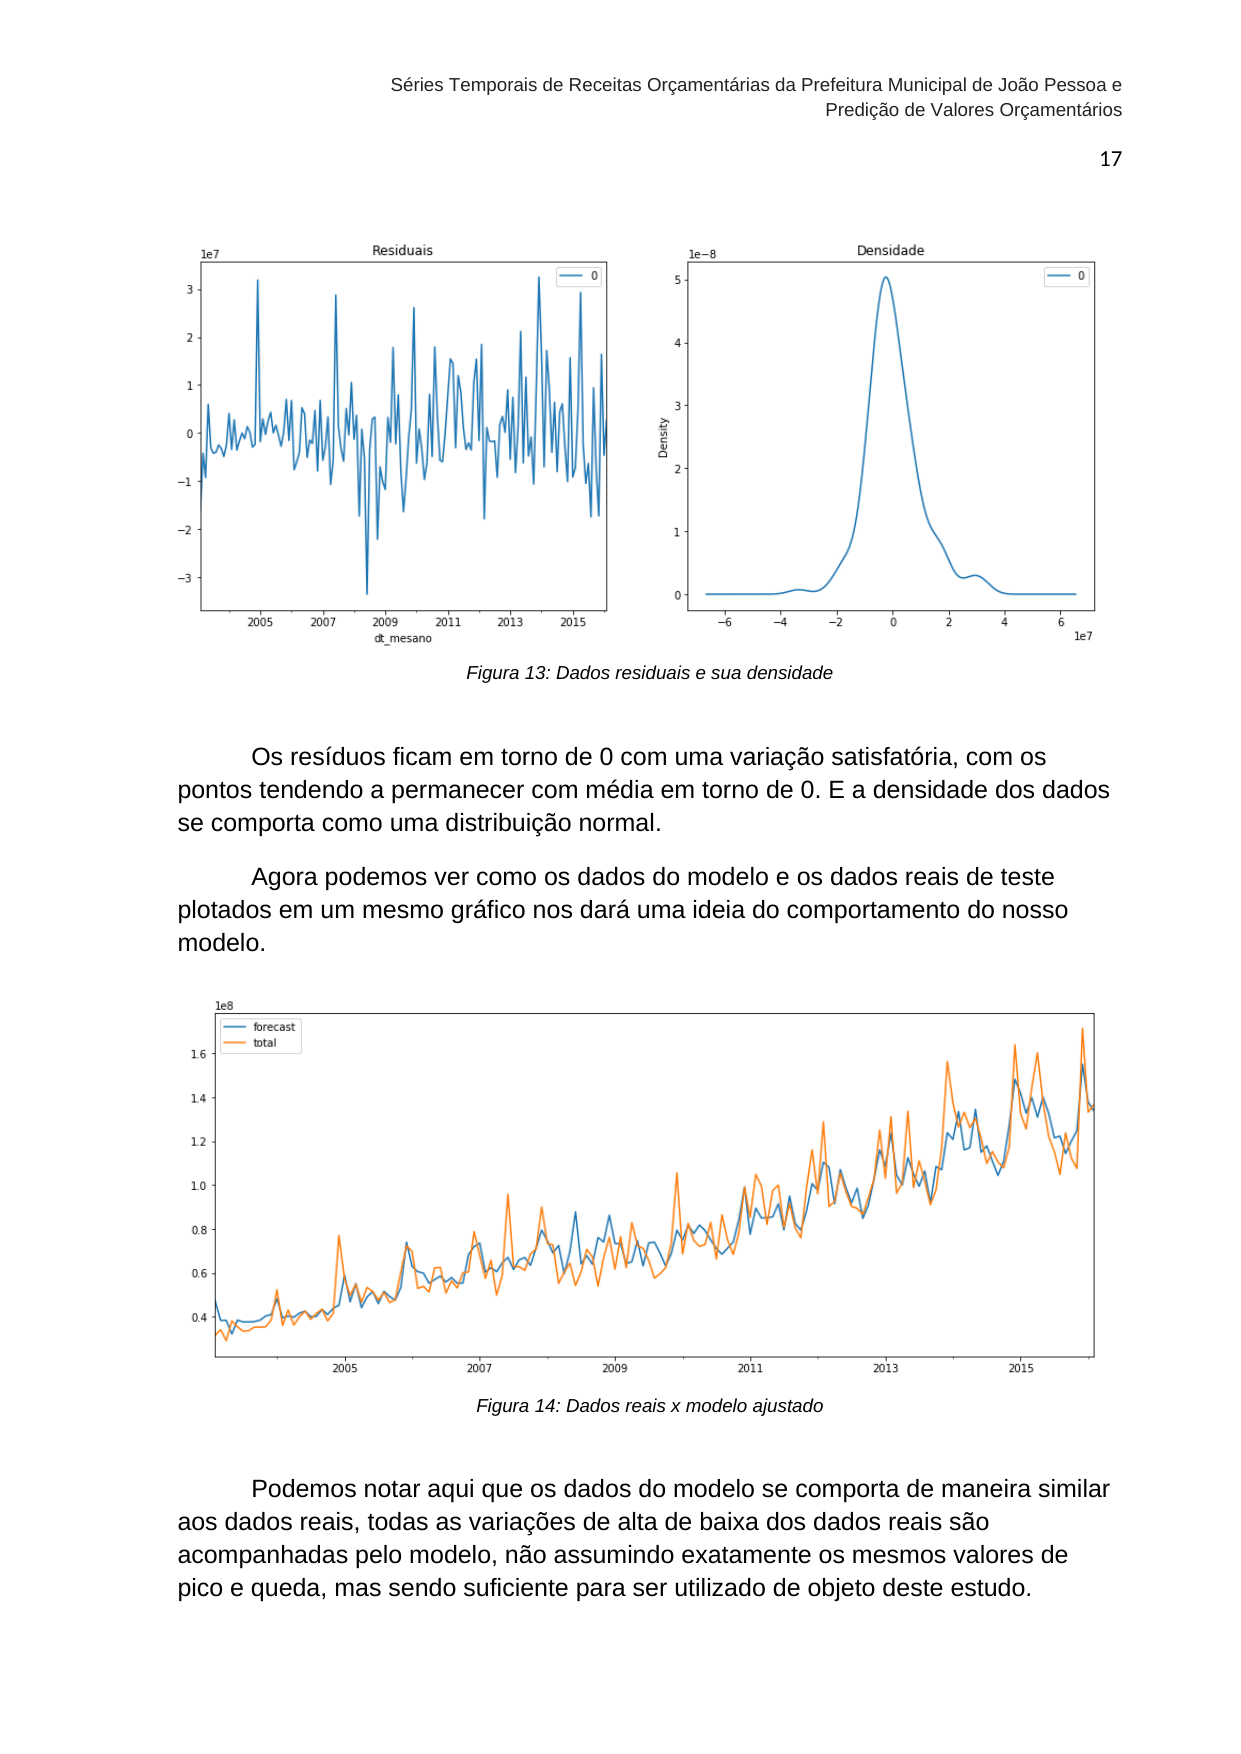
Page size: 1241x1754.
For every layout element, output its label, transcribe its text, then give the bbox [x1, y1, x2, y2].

text Figura 14: Dados reais x modelo ajustado [177, 1386, 1122, 1416]
picture [177, 237, 1123, 653]
text Os resíduos ficam em torno de 0 com uma variação satisfatória, com os pontos tendendo a permanecer com média em torno de 0. E a densidade dos dados se comporta como uma distribuição normal. [177, 742, 1122, 837]
text Agora podemos ver como os dados do modelo e os dados reais de teste plotados em um mesmo gráfico nos dará uma ideia do comportamento do nosso modelo. [177, 862, 1122, 956]
text Podemos notar aqui que os dados do modelo se comporta de maneira similar aos dados reais, todas as variações de alta de baixa dos dados reais são acompanhadas pelo modelo, não assumindo exatamente os mesmos valores de pico e queda, mas sendo suficiente para ser utilizado de objeto deste estudo. [177, 1474, 1122, 1602]
picture [177, 994, 1123, 1386]
text Figura 13: Dados residuais e sua densidade [177, 653, 1122, 684]
